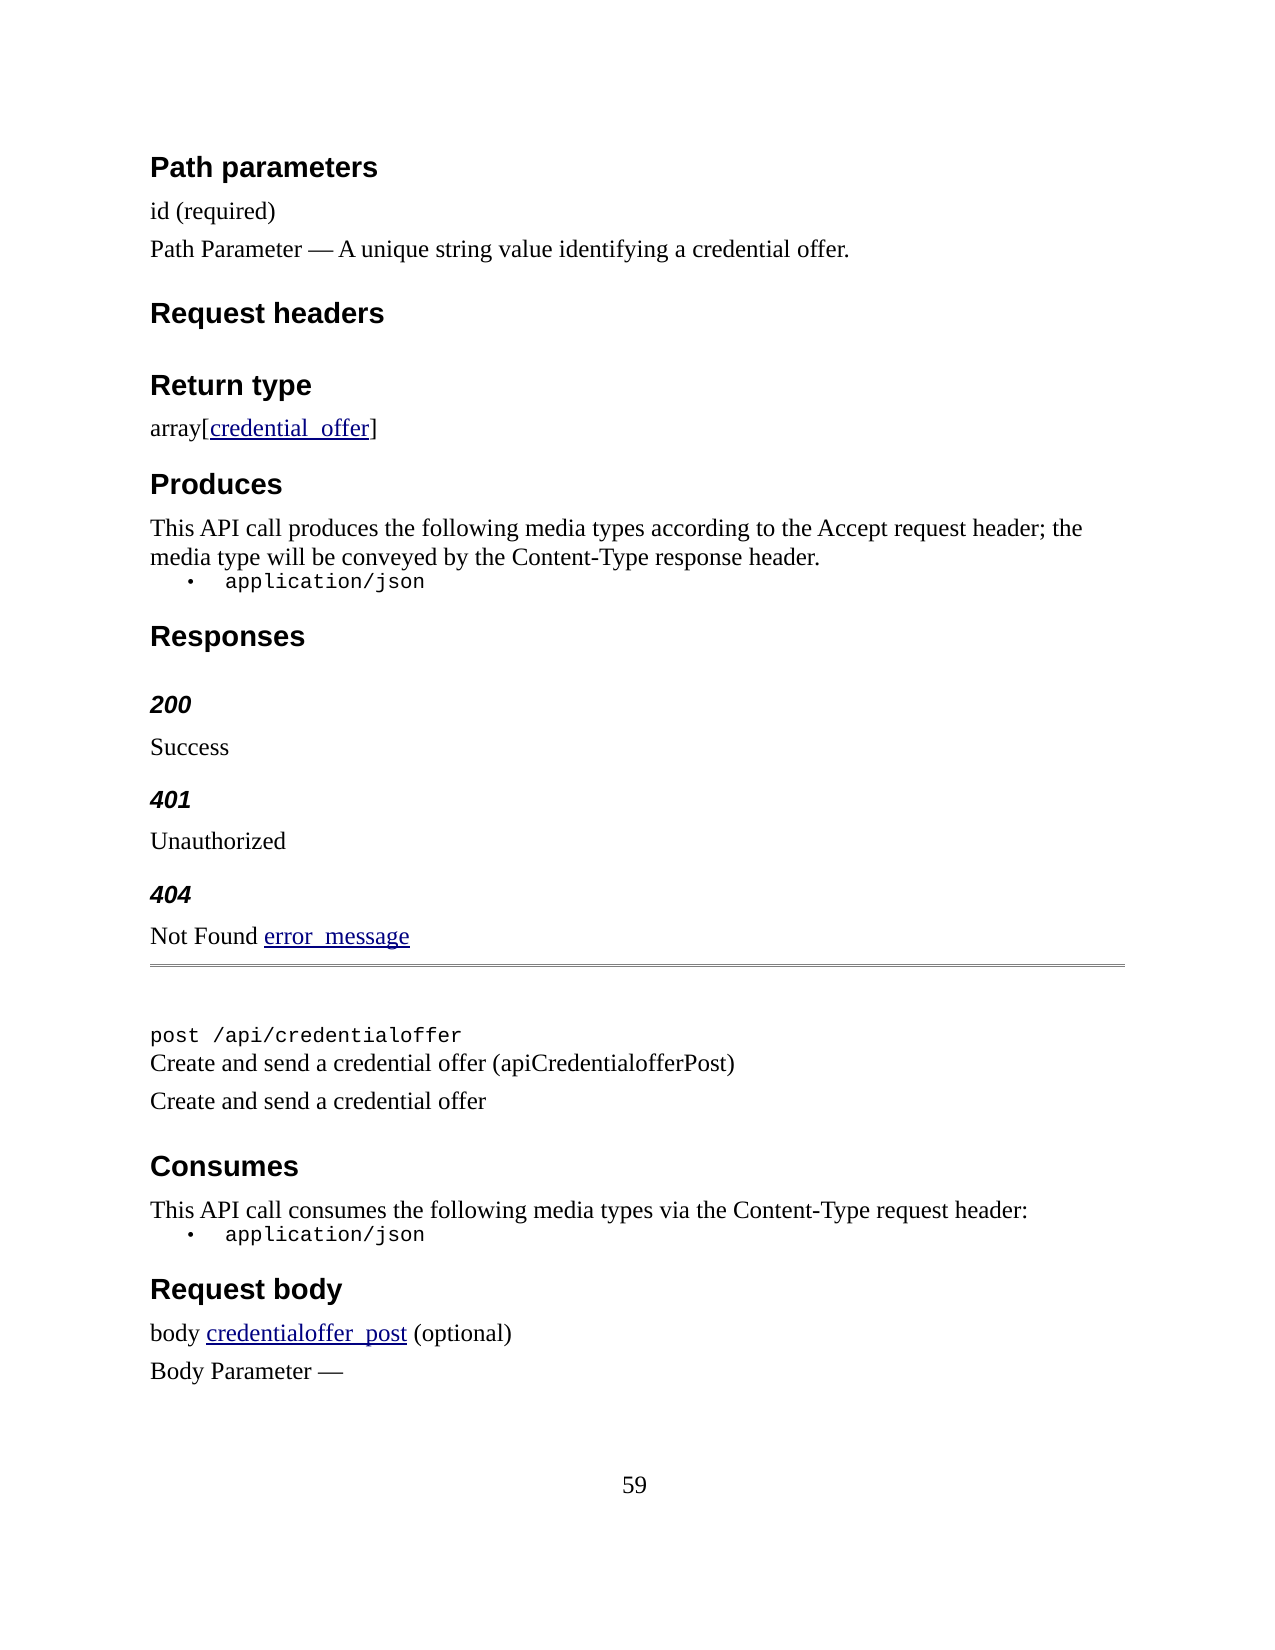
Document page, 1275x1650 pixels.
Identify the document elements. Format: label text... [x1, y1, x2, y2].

text Create and send a credential offer [150, 1086, 1125, 1115]
subtitle Consumes [150, 1149, 1125, 1182]
list application/json [187, 571, 1125, 594]
text Create and send a credential offer (apiCredentialofferPost) [150, 1048, 1125, 1077]
text id (required) [150, 196, 1125, 225]
subtitle 200 [150, 691, 1125, 719]
subtitle Request headers [150, 296, 1125, 330]
text body credentialoffer_post (optional) [150, 1318, 1125, 1347]
subtitle 404 [150, 880, 1125, 909]
text Unauthorized [150, 826, 1125, 855]
subtitle Return type [150, 367, 1125, 401]
text This API call produces the following media types according to the Accept request header; the media type will be conveyed by the Content-Type response header. [150, 513, 1125, 571]
subtitle 401 [150, 785, 1125, 814]
subtitle Produces [150, 467, 1125, 501]
text Path Parameter — A unique string value identifying a credential offer. [150, 234, 1125, 262]
subtitle Path parameters [150, 150, 1125, 183]
text array[credential_offer] [150, 413, 1125, 442]
subtitle Responses [150, 619, 1125, 653]
list application/json [187, 1224, 1125, 1247]
text Body Parameter — [150, 1356, 1125, 1385]
text Success [150, 732, 1125, 760]
text Not Found error_message [150, 921, 1125, 950]
subtitle Request body [150, 1272, 1125, 1306]
text post /api/credentialoffer [150, 1025, 1125, 1048]
text This API call consumes the following media types via the Content-Type request header: [150, 1195, 1125, 1224]
